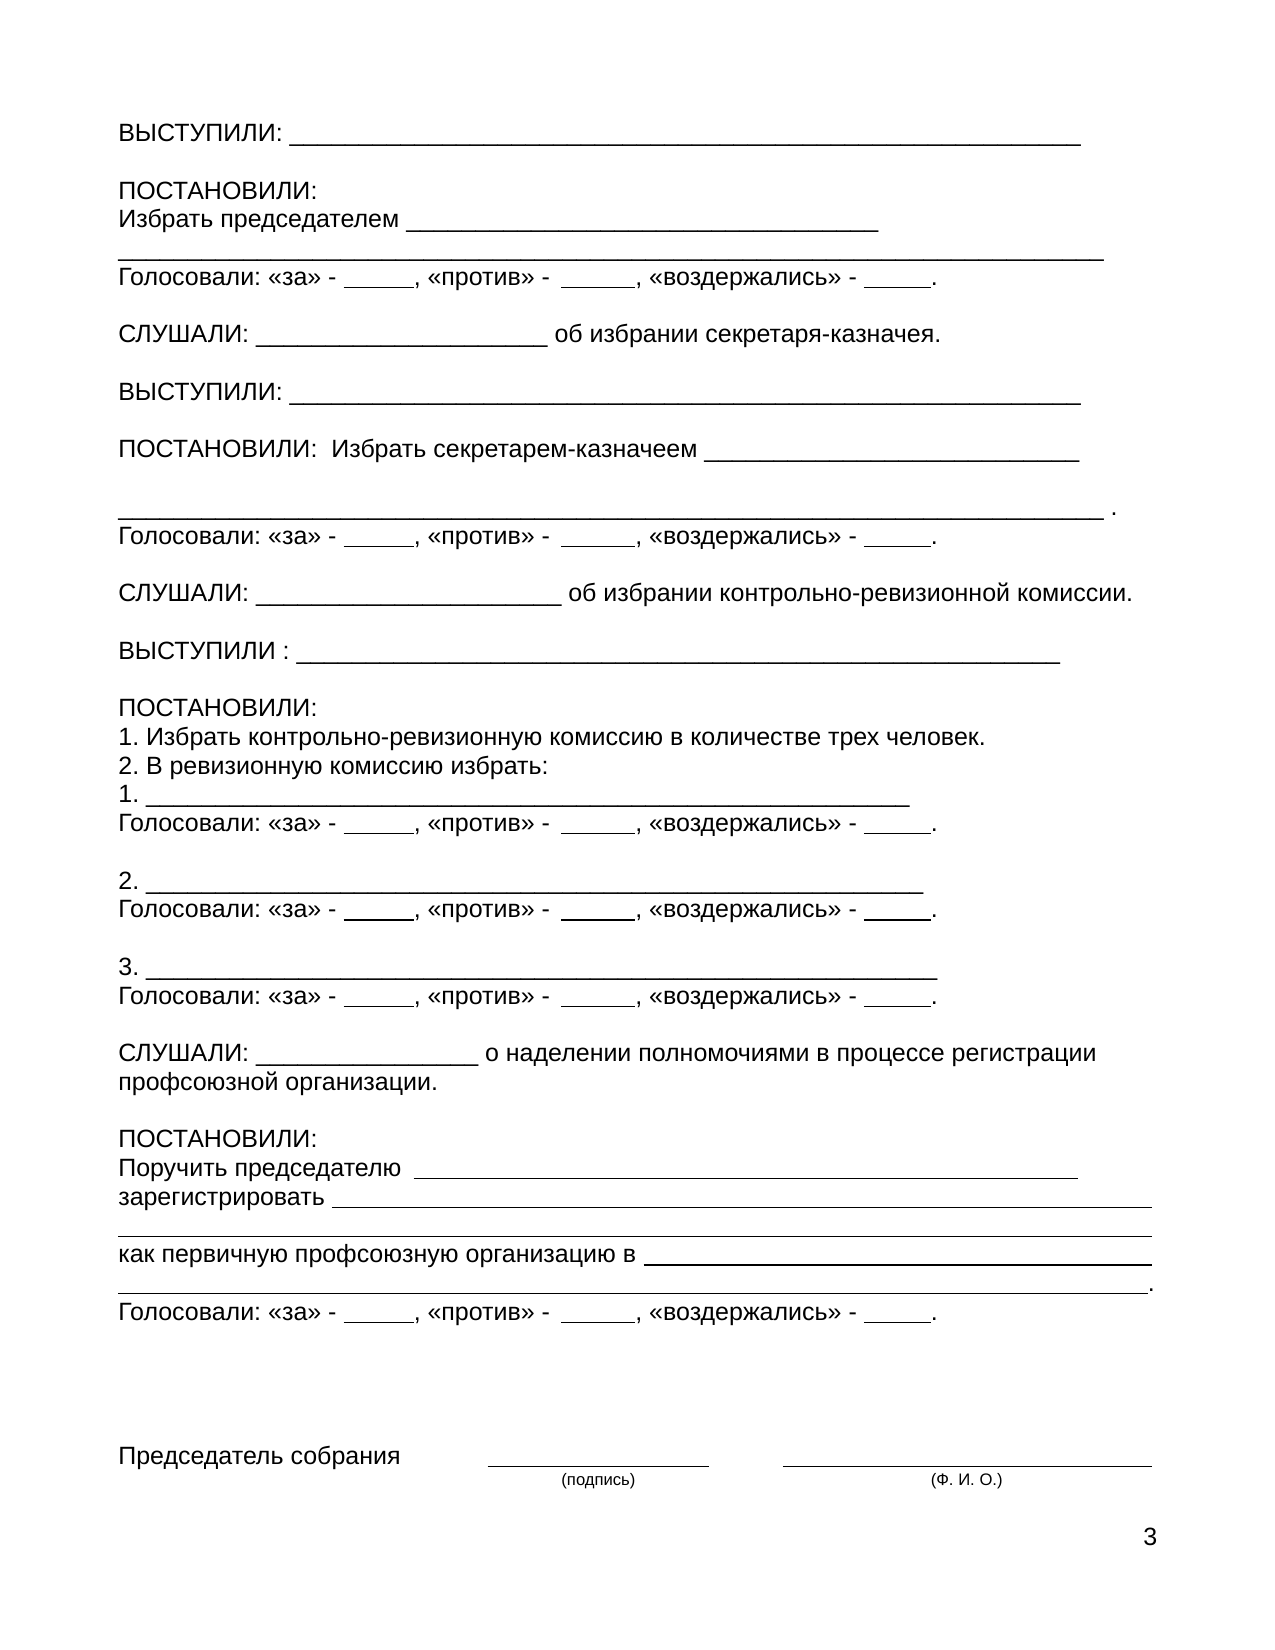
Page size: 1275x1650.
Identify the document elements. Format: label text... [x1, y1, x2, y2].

text Председатель собрания [118, 1441, 1157, 1469]
text Избрать председателем __________________________________ [118, 204, 1157, 233]
text как первичную профсоюзную организацию в . [118, 1239, 1157, 1297]
text ВЫСТУПИЛИ : _______________________________________________________ [118, 636, 1157, 664]
text (подпись) (Ф. И. О.) [118, 1469, 1157, 1488]
text ПОСТАНОВИЛИ: Избрать секретарем-казначеем ___________________________ [118, 434, 1157, 463]
text Голосовали: «за» - , «против» - , «воздержались» - . [118, 808, 1157, 837]
text Голосовали: «за» - , «против» - , «воздержались» - . [118, 1297, 1157, 1326]
text ВЫСТУПИЛИ: _________________________________________________________ [118, 118, 1157, 147]
text зарегистрировать [118, 1182, 1157, 1211]
text 2. В ревизионную комиссию избрать: [118, 751, 1157, 779]
text Голосовали: «за» - , «против» - , «воздержались» - . [118, 894, 1157, 923]
text Голосовали: «за» - , «против» - , «воздержались» - . [118, 521, 1157, 549]
text Поручить председателю [118, 1153, 1157, 1182]
text СЛУШАЛИ: ______________________ об избрании контрольно-ревизионной комиссии. [118, 578, 1157, 607]
text СЛУШАЛИ: ________________ о наделении полномочиями в процессе регистрации профсоюзной организации. [118, 1038, 1157, 1096]
text ПОСТАНОВИЛИ: [118, 176, 1157, 204]
text ПОСТАНОВИЛИ: [118, 1124, 1157, 1153]
text _______________________________________________________________________ Голосовали: «за» - , «против» - , «воздержались» - . [118, 233, 1157, 291]
text ПОСТАНОВИЛИ: [118, 693, 1157, 722]
text 3. _________________________________________________________ [118, 952, 1157, 981]
text 1. Избрать контрольно-ревизионную комиссию в количестве трех человек. [118, 722, 1157, 751]
text _______________________________________________________________________ . [118, 492, 1157, 521]
text 2. ________________________________________________________ [118, 866, 1157, 894]
text 1. _______________________________________________________ [118, 779, 1157, 808]
text ВЫСТУПИЛИ: _________________________________________________________ [118, 377, 1157, 406]
text СЛУШАЛИ: _____________________ об избрании секретаря-казначея. [118, 319, 1157, 348]
text Голосовали: «за» - , «против» - , «воздержались» - . [118, 981, 1157, 1009]
